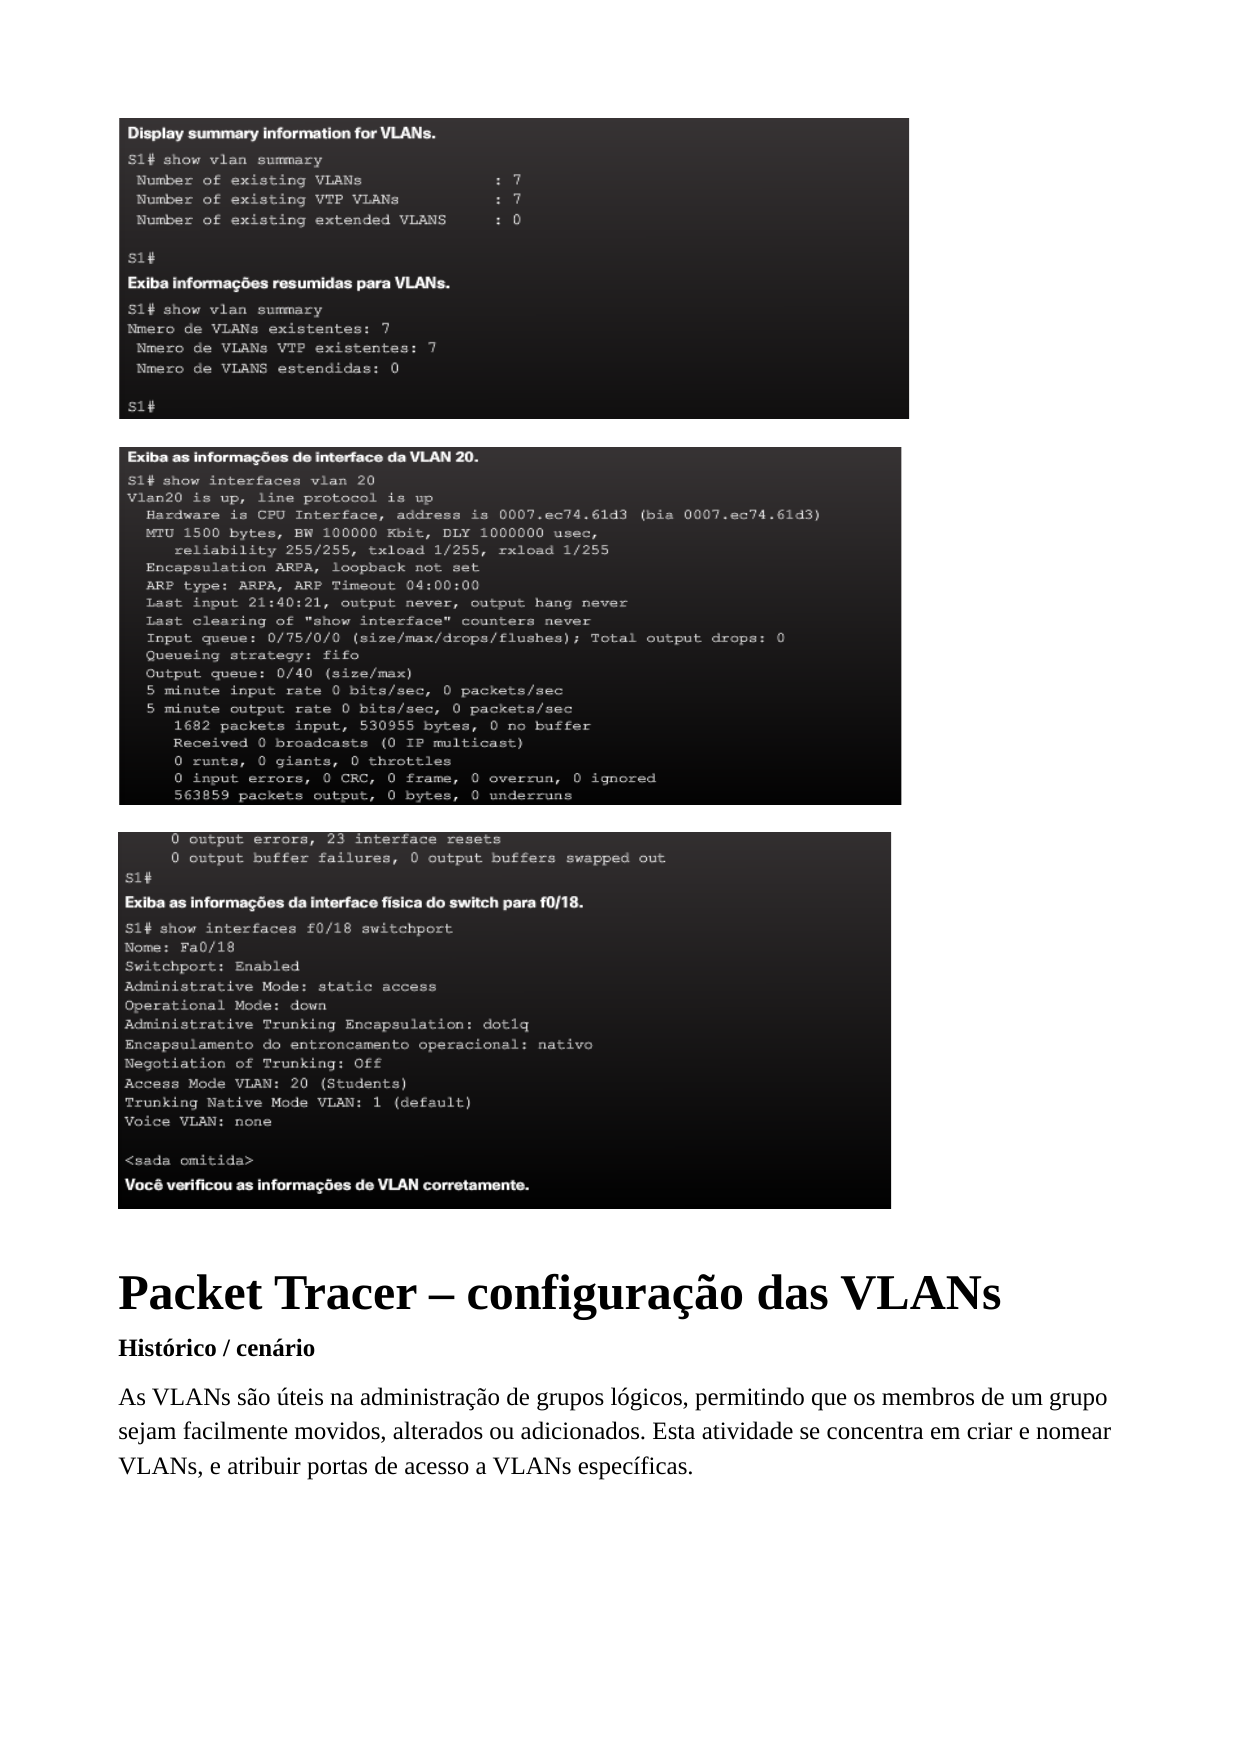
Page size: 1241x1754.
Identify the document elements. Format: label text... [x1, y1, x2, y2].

picture [118, 447, 902, 805]
text Histórico / cenário [118, 1333, 1122, 1362]
picture [118, 118, 910, 419]
subtitle Packet Tracer – configuração das VLANs [118, 1263, 1122, 1320]
text As VLANs são úteis na administração de grupos lógicos, permitindo que os membros de um grupo sejam facilmente movidos, alterados ou adicionados. Esta atividade se concentra em criar e nomear VLANs, e atribuir portas de acesso a VLANs específicas. [118, 1382, 1122, 1479]
picture [118, 832, 892, 1209]
